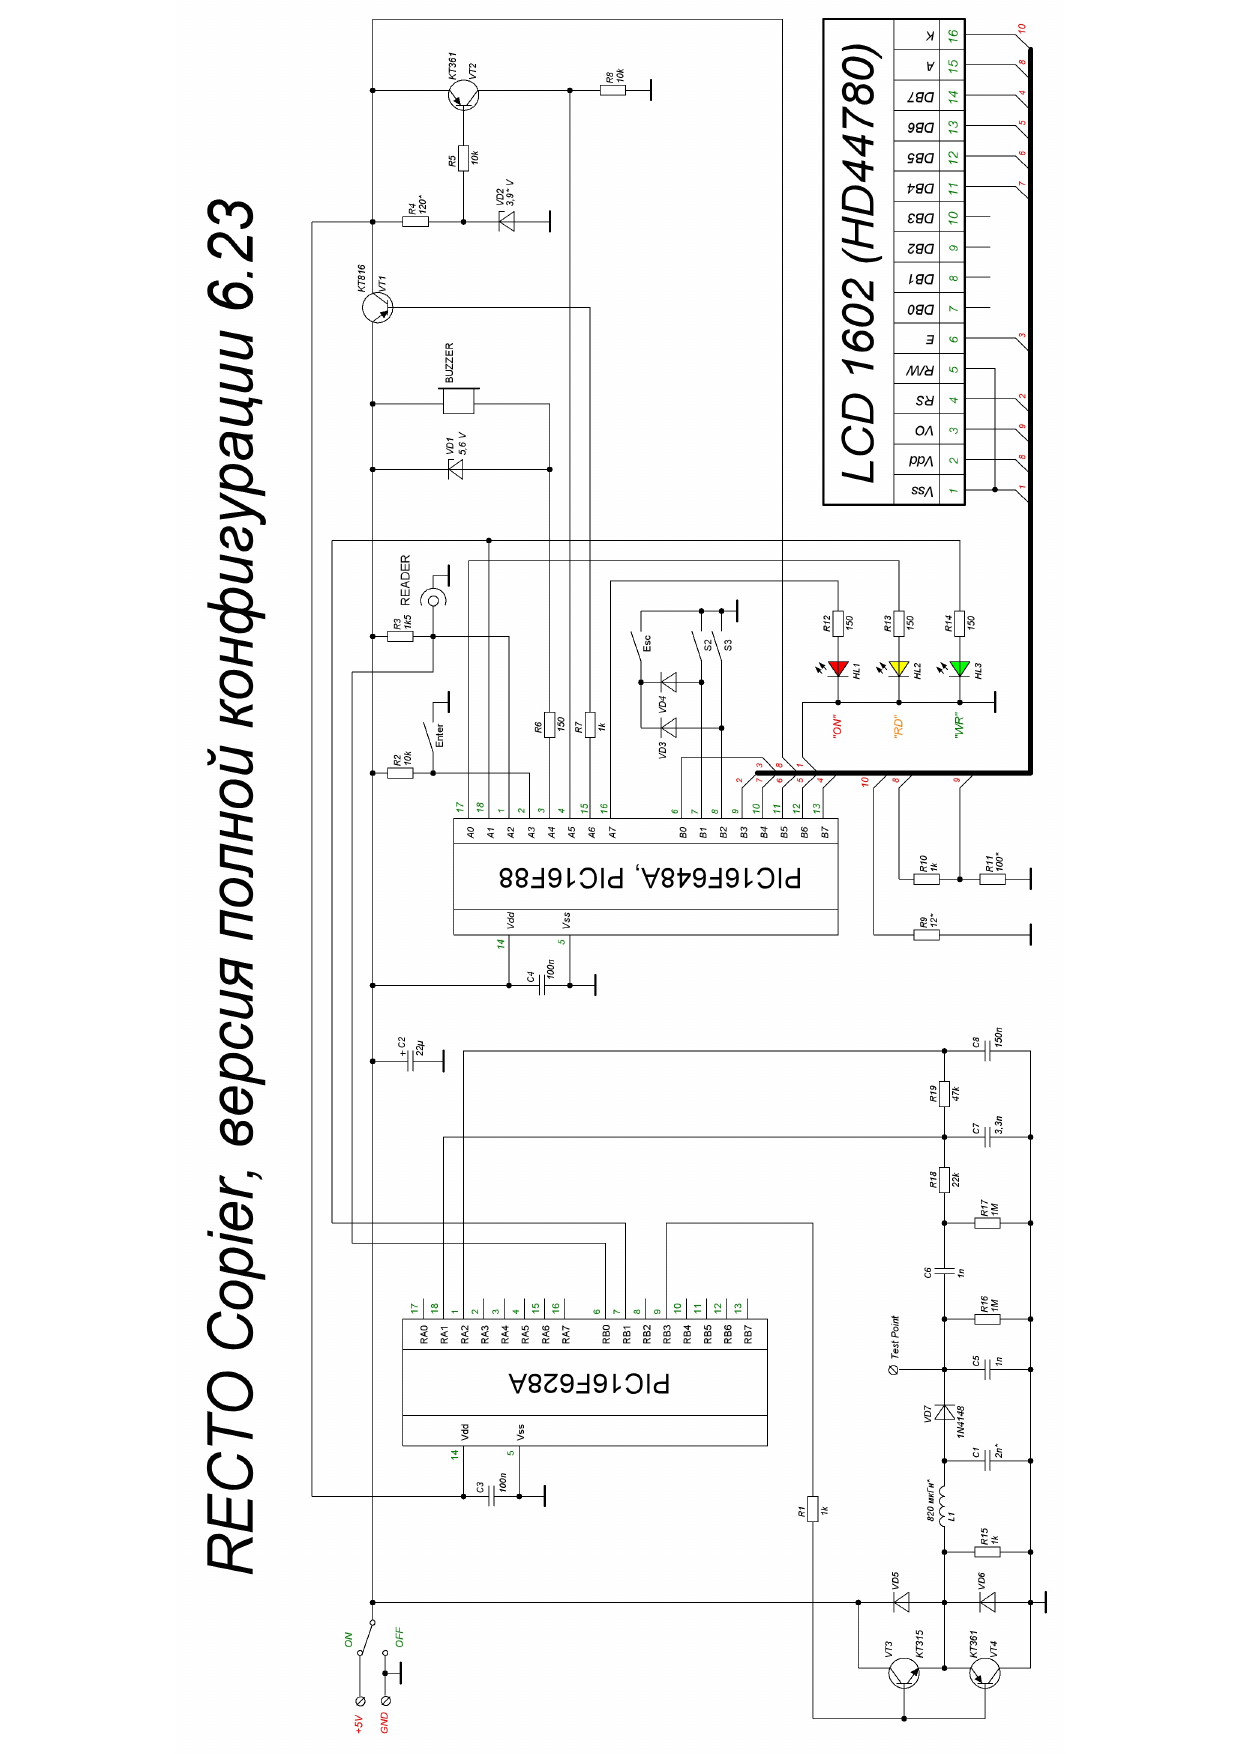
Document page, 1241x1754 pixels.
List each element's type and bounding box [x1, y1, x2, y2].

picture [175, 0, 1065, 1754]
